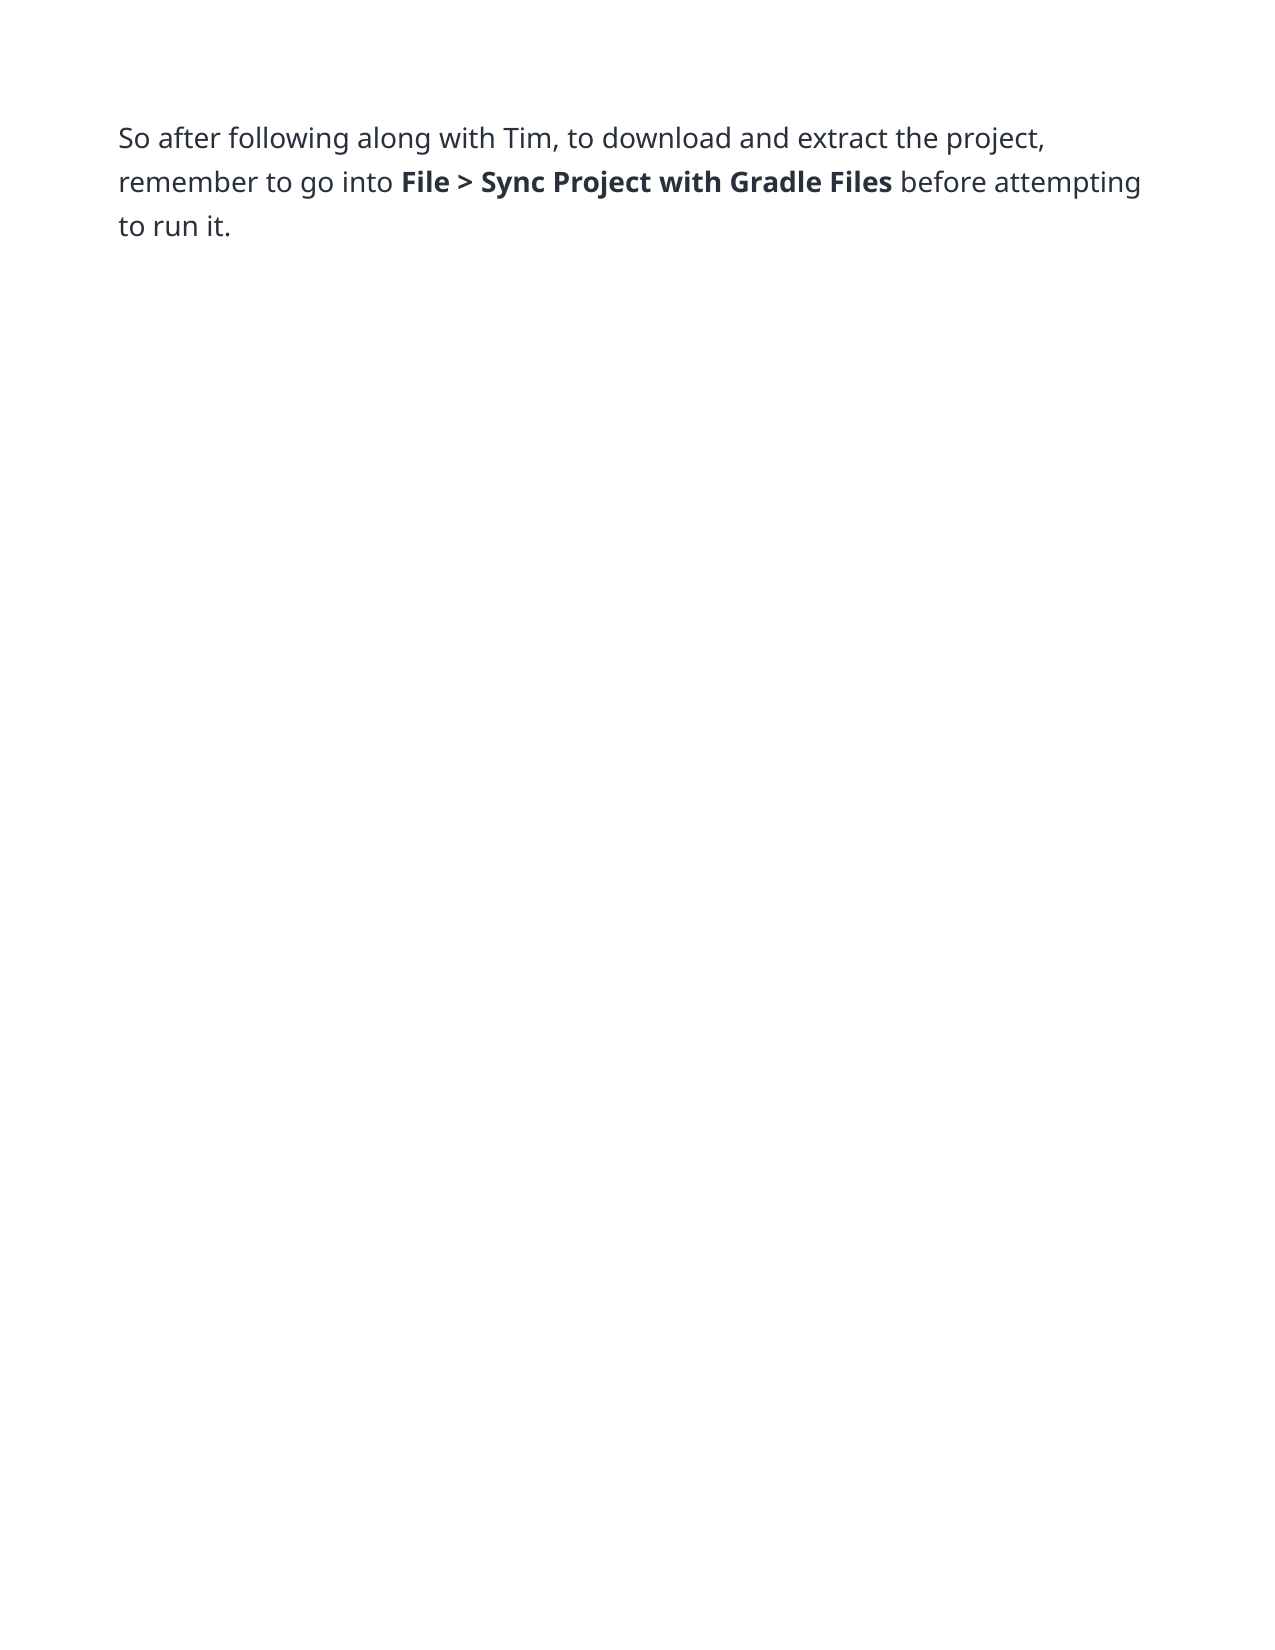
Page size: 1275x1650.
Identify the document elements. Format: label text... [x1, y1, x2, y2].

text So after following along with Tim, to download and extract the project, remember to go into File > Sync Project with Gradle Files before attempting to run it. [118, 118, 1157, 244]
